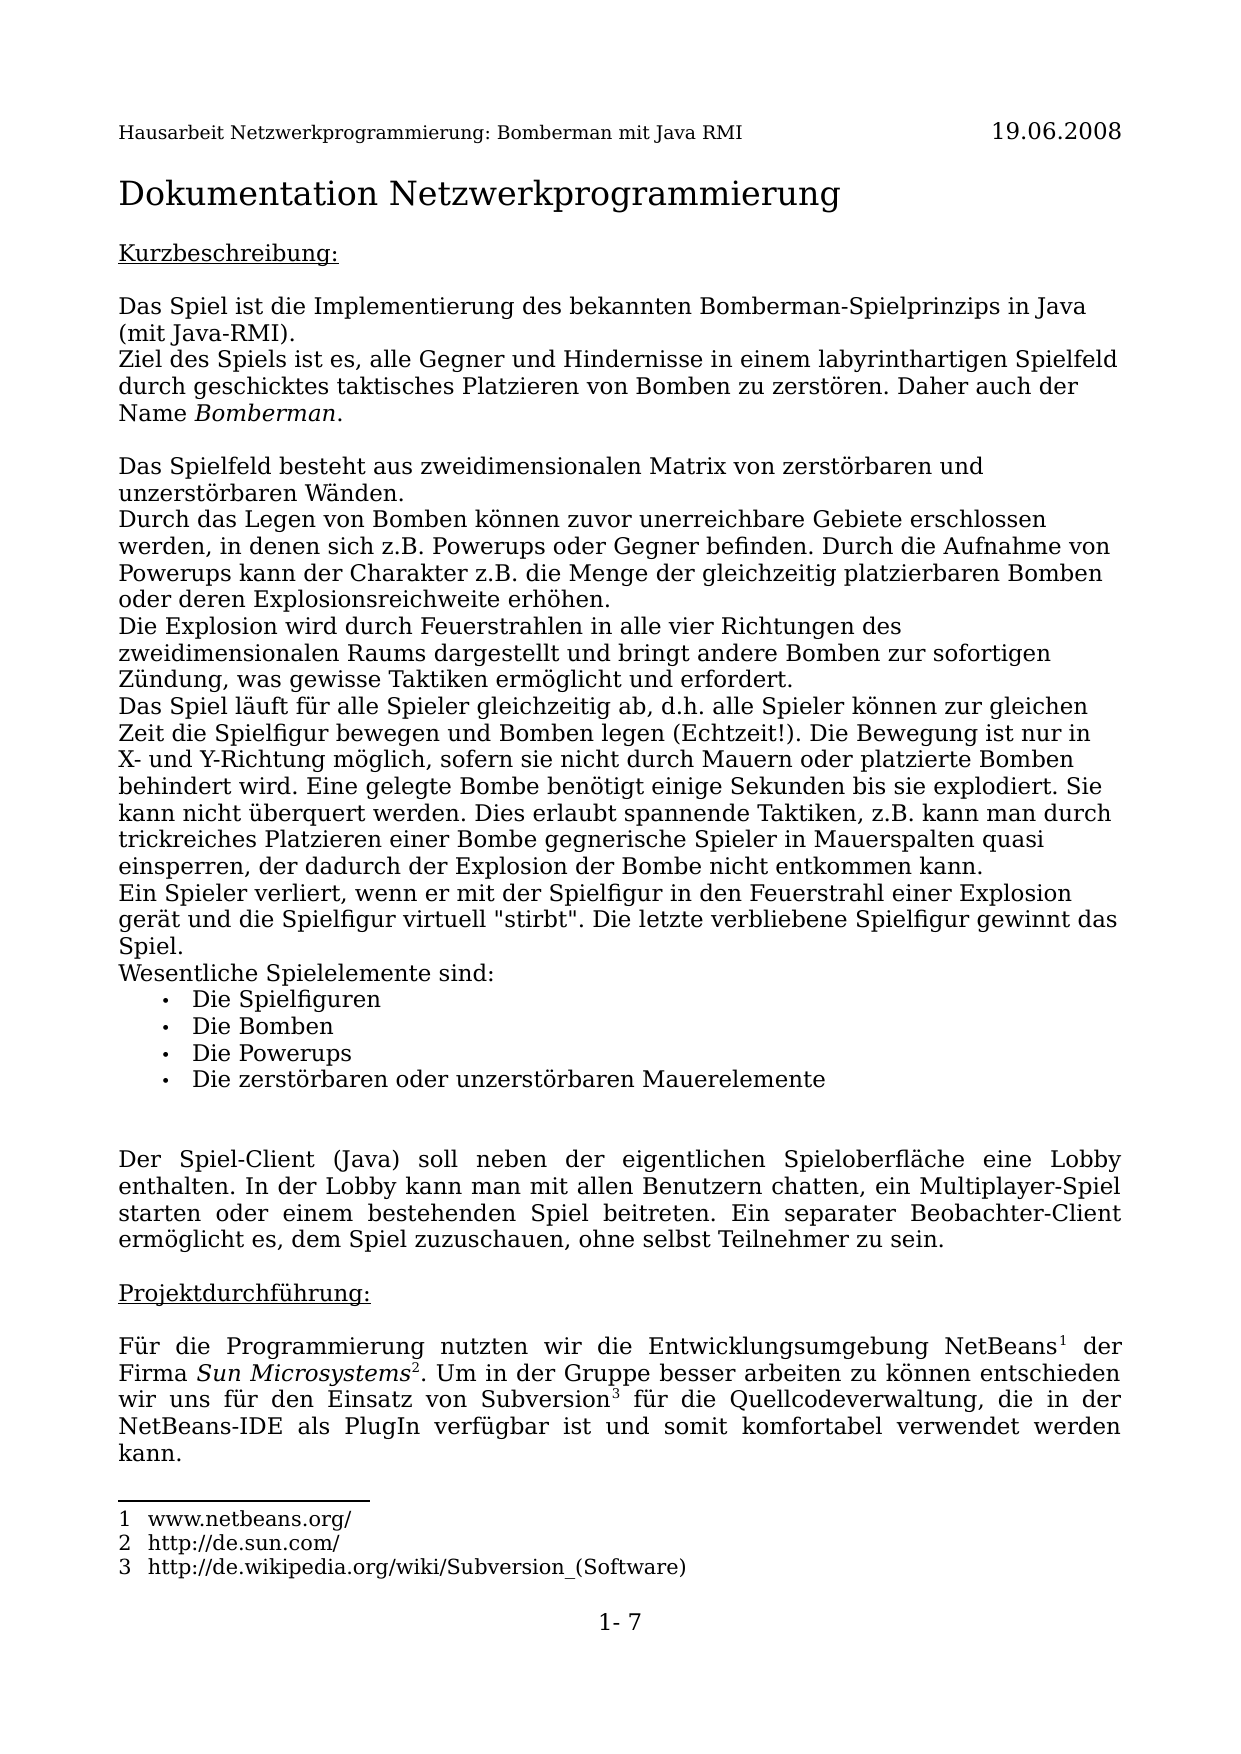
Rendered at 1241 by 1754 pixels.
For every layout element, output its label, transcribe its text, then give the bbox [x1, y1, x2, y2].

text Das Spielfeld besteht aus zweidimensionalen Matrix von zerstörbaren und unzerstörbaren Wänden. [118, 453, 1122, 506]
text Wesentliche Spielelemente sind: [118, 960, 1122, 986]
text http://de.sun.com/ [118, 1531, 1122, 1555]
text http://de.wikipedia.org/wiki/Subversion_(Software) [118, 1555, 1122, 1579]
text Das Spiel ist die Implementierung des bekannten Bomberman-Spielprinzips in Java (mit Java-RMI). [118, 293, 1122, 346]
text Projektdurchführung: [118, 1280, 1122, 1306]
text Ziel des Spiels ist es, alle Gegner und Hindernisse in einem labyrinthartigen Spielfeld durch geschicktes taktisches Platzieren von Bomben zu zerstören. Daher auch der Name Bomberman. [118, 346, 1122, 426]
text www.netbeans.org/ [118, 1507, 1122, 1531]
text Das Spiel läuft für alle Spieler gleichzeitig ab, d.h. alle Spieler können zur gleichen Zeit die Spielfigur bewegen und Bomben legen (Echtzeit!). Die Bewegung ist nur in X- und Y-Richtung möglich, sofern sie nicht durch Mauern oder platzierte Bomben behindert wird. Eine gelegte Bombe benötigt einige Sekunden bis sie explodiert. Sie kann nicht überquert werden. Dies erlaubt spannende Taktiken, z.B. kann man durch trickreiches Platzieren einer Bombe gegnerische Spieler in Mauerspalten quasi einsperren, der dadurch der Explosion der Bombe nicht entkommen kann. [118, 693, 1122, 880]
list Die Bomben [162, 1013, 1122, 1040]
list Die Spielfiguren [162, 986, 1122, 1013]
text Für die Programmierung nutzten wir die Entwicklungsumgebung NetBeans der Firma Sun Microsystems. Um in der Gruppe besser arbeiten zu können entschieden wir uns für den Einsatz von Subversion für die Quellcodeverwaltung, die in der NetBeans-IDE als PlugIn verfügbar ist und somit komfortabel verwendet werden kann. [118, 1333, 1122, 1466]
text Durch das Legen von Bomben können zuvor unerreichbare Gebiete erschlossen werden, in denen sich z.B. Powerups oder Gegner befinden. Durch die Aufnahme von Powerups kann der Charakter z.B. die Menge der gleichzeitig platzierbaren Bomben oder deren Explosionsreichweite erhöhen. [118, 506, 1122, 613]
text Der Spiel-Client (Java) soll neben der eigentlichen Spieloberfläche eine Lobby enthalten. In der Lobby kann man mit allen Benutzern chatten, ein Multiplayer-Spiel starten oder einem bestehenden Spiel beitreten. Ein separater Beobachter-Client ermöglicht es, dem Spiel zuzuschauen, ohne selbst Teilnehmer zu sein. [118, 1146, 1122, 1253]
text Ein Spieler verliert, wenn er mit der Spielfigur in den Feuerstrahl einer Explosion gerät und die Spielfigur virtuell "stirbt". Die letzte verbliebene Spielfigur gewinnt das Spiel. [118, 880, 1122, 960]
text Dokumentation Netzwerkprogrammierung [118, 174, 1122, 213]
list Die zerstörbaren oder unzerstörbaren Mauerelemente [162, 1066, 1122, 1093]
text Die Explosion wird durch Feuerstrahlen in alle vier Richtungen des zweidimensionalen Raums dargestellt und bringt andere Bomben zur sofortigen Zündung, was gewisse Taktiken ermöglicht und erfordert. [118, 613, 1122, 693]
text Kurzbeschreibung: [118, 240, 1122, 266]
list Die Powerups [162, 1040, 1122, 1066]
